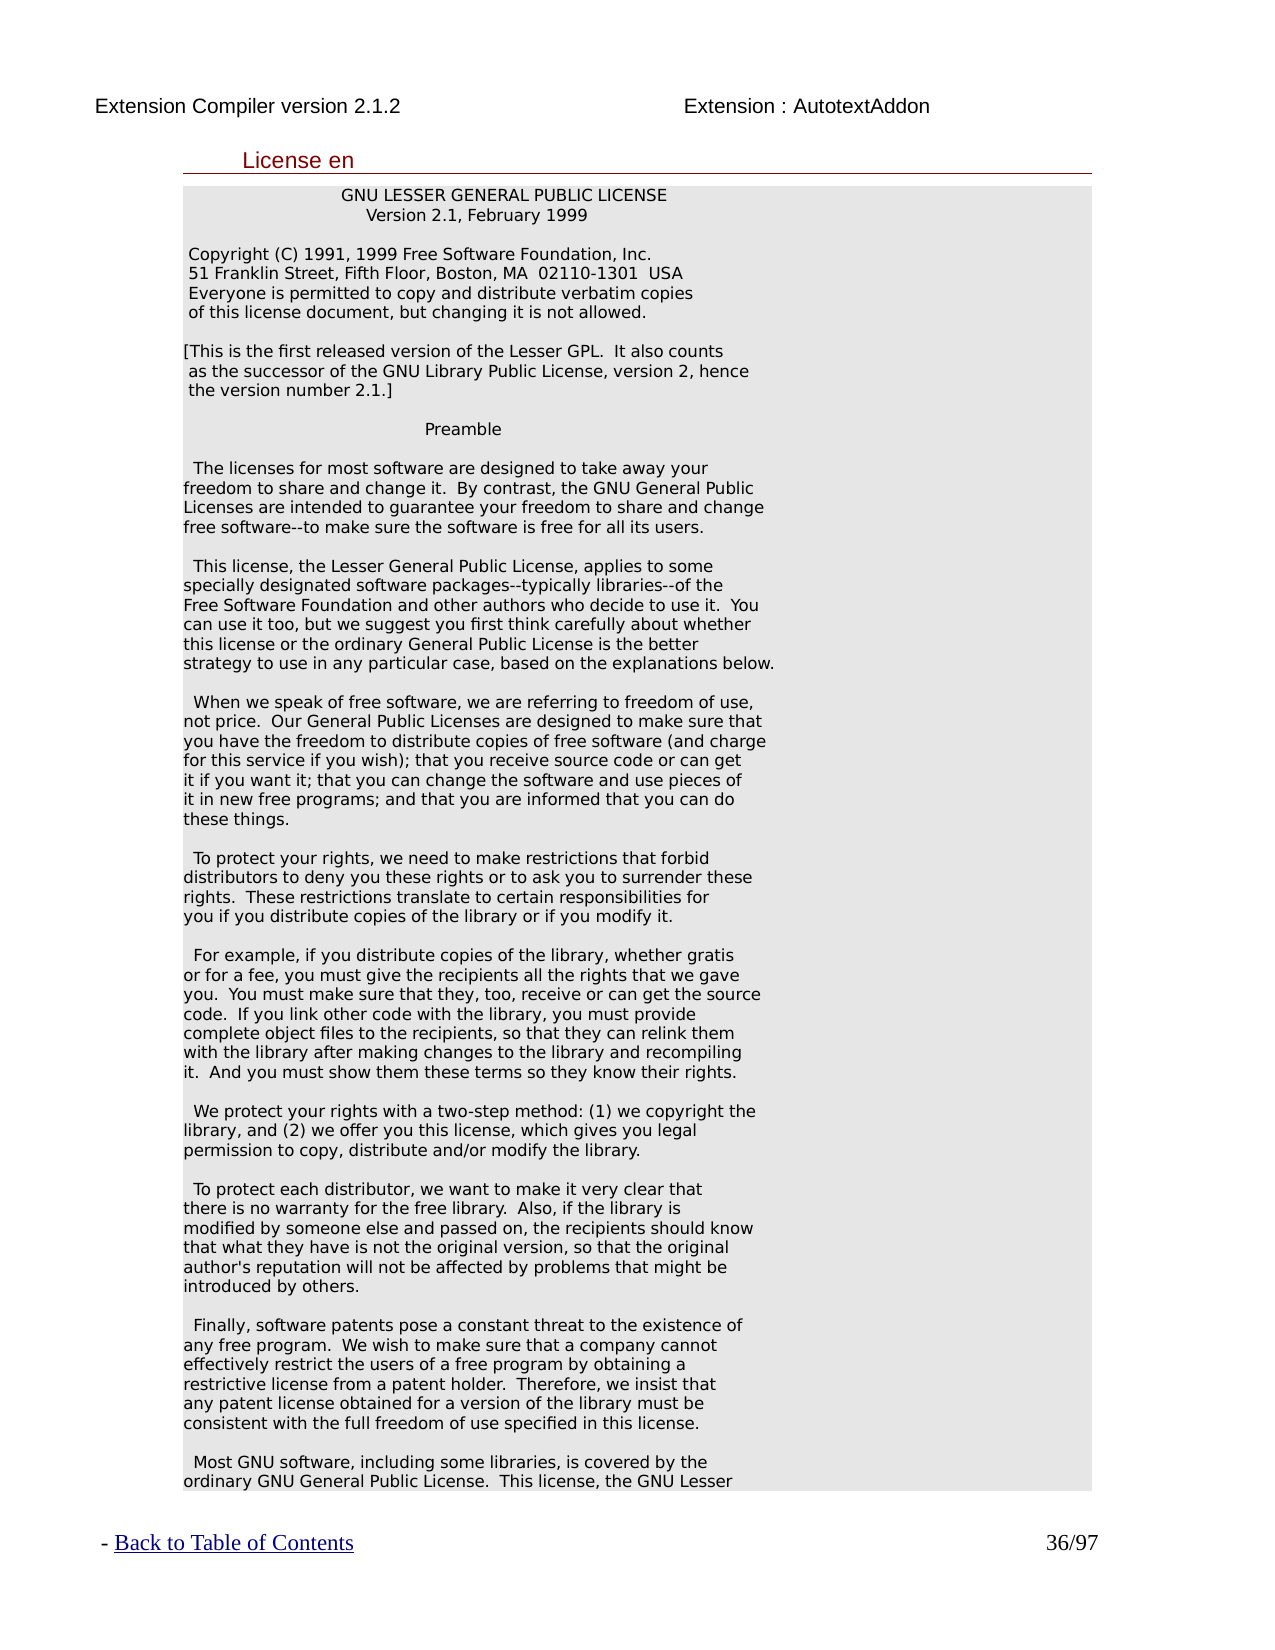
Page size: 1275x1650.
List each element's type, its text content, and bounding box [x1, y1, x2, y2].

text specially designated software packages--typically libraries--of the [183, 576, 1092, 595]
text To protect your rights, we need to make restrictions that forbid [183, 849, 1092, 868]
text the version number 2.1.] [183, 381, 1092, 401]
text consistent with the full freedom of use specified in this license. [183, 1413, 1092, 1433]
text Finally, software patents pose a constant threat to the existence of [183, 1316, 1092, 1336]
text any patent license obtained for a version of the library must be [183, 1394, 1092, 1413]
text Copyright (C) 1991, 1999 Free Software Foundation, Inc. [183, 245, 1092, 264]
text restrictive license from a patent holder. Therefore, we insist that [183, 1374, 1092, 1394]
text To protect each distributor, we want to make it very clear that [183, 1180, 1092, 1199]
text not price. Our General Public Licenses are designed to make sure that [183, 712, 1092, 732]
text library, and (2) we offer you this license, which gives you legal [183, 1121, 1092, 1141]
text it. And you must show them these terms so they know their rights. [183, 1063, 1092, 1082]
text you have the freedom to distribute copies of free software (and charge [183, 732, 1092, 751]
text freedom to share and change it. By contrast, the GNU General Public [183, 478, 1092, 498]
text permission to copy, distribute and/or modify the library. [183, 1141, 1092, 1160]
text License en [183, 147, 1092, 173]
text Most GNU software, including some libraries, is covered by the [183, 1452, 1092, 1472]
text distributors to deny you these rights or to ask you to surrender these [183, 868, 1092, 888]
text Everyone is permitted to copy and distribute verbatim copies [183, 284, 1092, 303]
text Free Software Foundation and other authors who decide to use it. You [183, 595, 1092, 615]
text any free program. We wish to make sure that a company cannot [183, 1336, 1092, 1355]
text 51 Franklin Street, Fifth Floor, Boston, MA 02110-1301 USA [183, 264, 1092, 284]
text as the successor of the GNU Library Public License, version 2, hence [183, 362, 1092, 381]
text effectively restrict the users of a free program by obtaining a [183, 1355, 1092, 1374]
text The licenses for most software are designed to take away your [183, 459, 1092, 478]
text Preamble [183, 420, 1092, 439]
text for this service if you wish); that you receive source code or can get [183, 751, 1092, 771]
text that what they have is not the original version, so that the original [183, 1238, 1092, 1258]
text of this license document, but changing it is not allowed. [183, 303, 1092, 323]
text ordinary GNU General Public License. This license, the GNU Lesser [183, 1472, 1092, 1491]
text Licenses are intended to guarantee your freedom to share and change [183, 498, 1092, 517]
text you if you distribute copies of the library or if you modify it. [183, 907, 1092, 927]
text Version 2.1, February 1999 [183, 206, 1092, 225]
text with the library after making changes to the library and recompiling [183, 1043, 1092, 1063]
text there is no warranty for the free library. Also, if the library is [183, 1199, 1092, 1219]
text strategy to use in any particular case, based on the explanations below. [183, 654, 1092, 673]
text it in new free programs; and that you are informed that you can do [183, 790, 1092, 810]
text This license, the Lesser General Public License, applies to some [183, 556, 1092, 576]
text code. If you link other code with the library, you must provide [183, 1004, 1092, 1024]
text you. You must make sure that they, too, receive or can get the source [183, 985, 1092, 1004]
text it if you want it; that you can change the software and use pieces of [183, 771, 1092, 790]
text We protect your rights with a two-step method: (1) we copyright the [183, 1102, 1092, 1121]
text this license or the ordinary General Public License is the better [183, 634, 1092, 654]
text [This is the first released version of the Lesser GPL. It also counts [183, 342, 1092, 362]
text For example, if you distribute copies of the library, whether gratis [183, 946, 1092, 966]
text or for a fee, you must give the recipients all the rights that we gave [183, 966, 1092, 985]
text can use it too, but we suggest you first think carefully about whether [183, 615, 1092, 634]
text these things. [183, 810, 1092, 829]
text GNU LESSER GENERAL PUBLIC LICENSE [183, 186, 1092, 206]
text introduced by others. [183, 1277, 1092, 1297]
text free software--to make sure the software is free for all its users. [183, 517, 1092, 537]
text When we speak of free software, we are referring to freedom of use, [183, 693, 1092, 712]
text author's reputation will not be affected by problems that might be [183, 1258, 1092, 1277]
text complete object files to the recipients, so that they can relink them [183, 1024, 1092, 1043]
text modified by someone else and passed on, the recipients should know [183, 1219, 1092, 1238]
text rights. These restrictions translate to certain responsibilities for [183, 888, 1092, 907]
